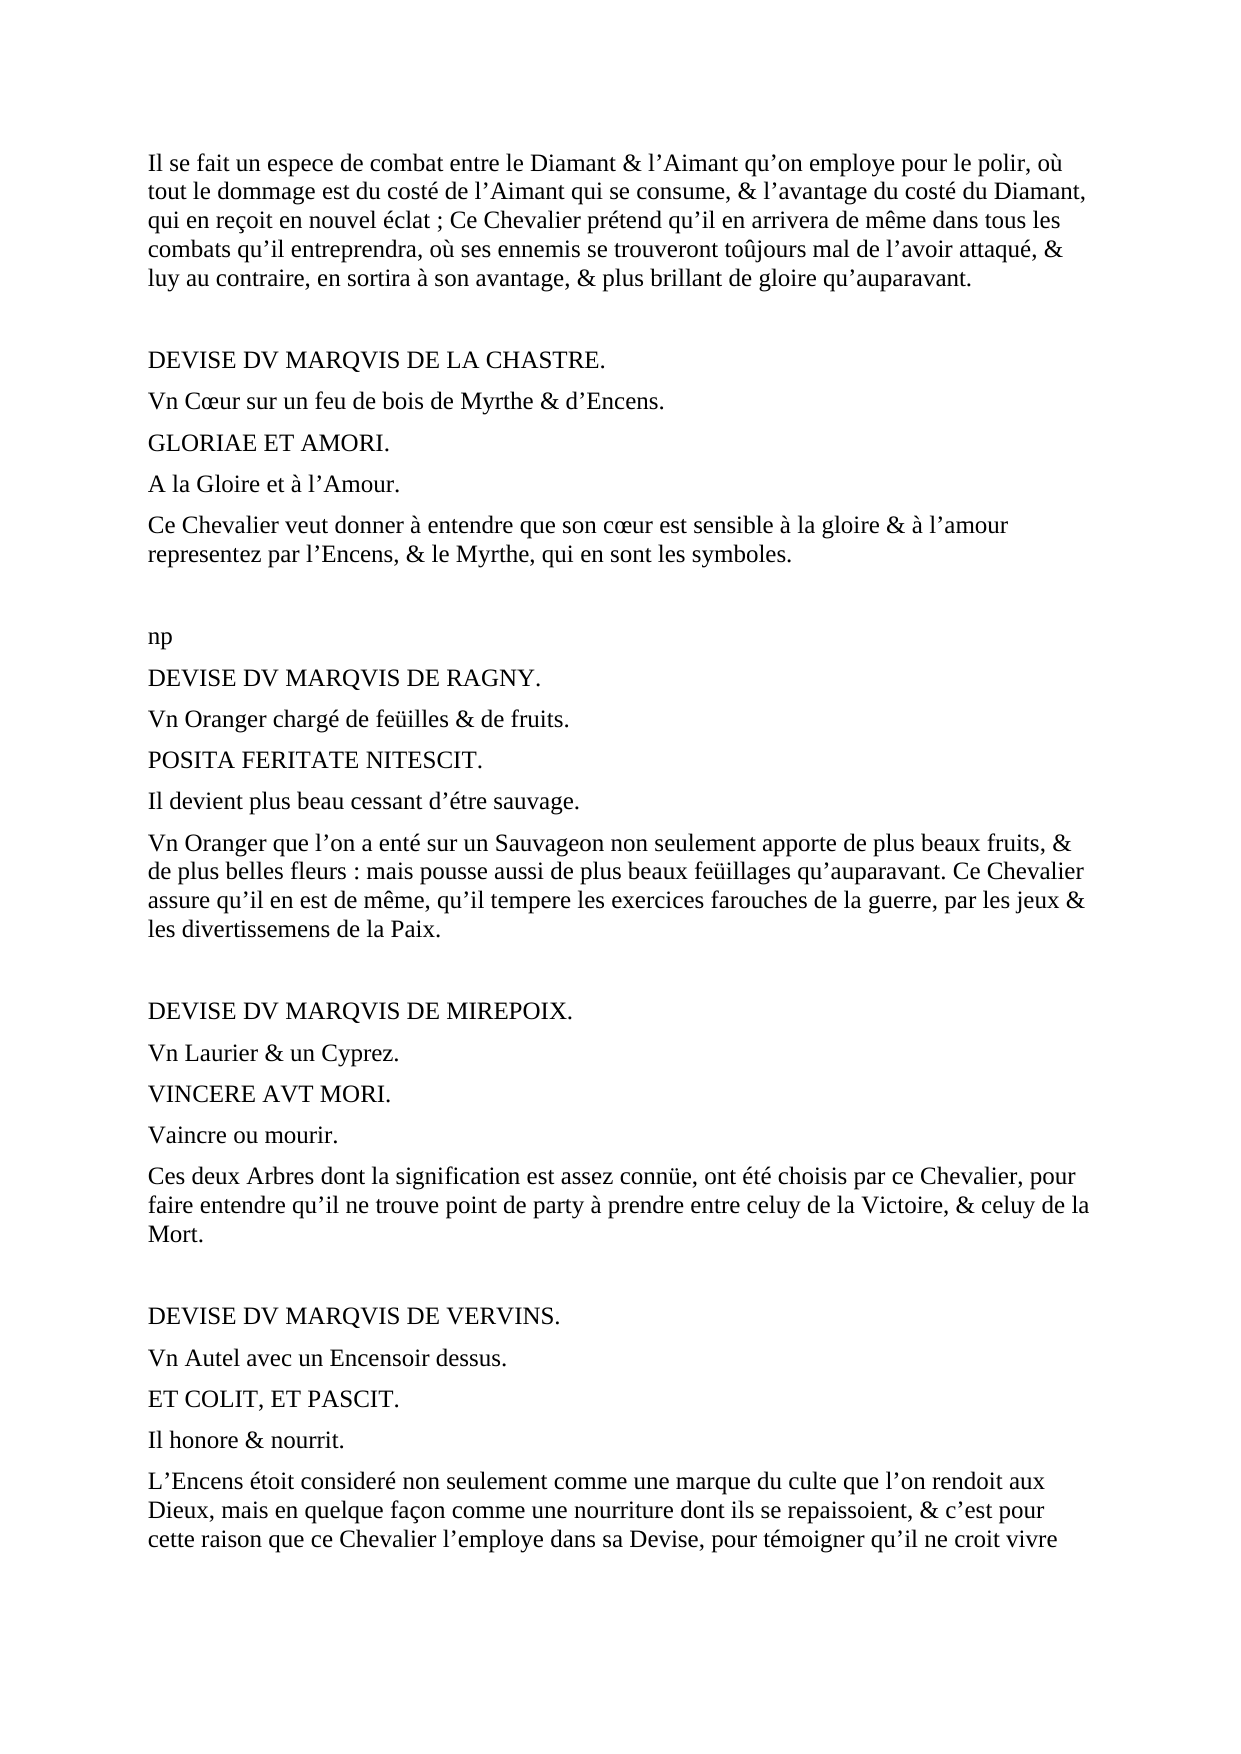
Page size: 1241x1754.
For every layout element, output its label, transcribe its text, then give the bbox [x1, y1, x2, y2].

text Ces deux Arbres dont la signification est assez connüe, ont été choisis par ce Chevalier, pour faire entendre qu’il ne trouve point de party à prendre entre celuy de la Victoire, & celuy de la Mort. [148, 1161, 1093, 1248]
text Ce Chevalier veut donner à entendre que son cœur est sensible à la gloire & à l’amour representez par l’Encens, & le Myrthe, qui en sont les symboles. [148, 510, 1093, 568]
text L’Encens étoit consideré non seulement comme une marque du culte que l’on rendoit aux Dieux, mais en quelque façon comme une nourriture dont ils se repaissoient, & c’est pour cette raison que ce Chevalier l’employe dans sa Devise, pour témoigner qu’il ne croit vivre [148, 1466, 1093, 1553]
text POSITA FERITATE NITESCIT. [148, 745, 1093, 774]
text ET COLIT, ET PASCIT. [148, 1384, 1093, 1413]
text DEVISE DV MARQVIS DE RAGNY. [148, 663, 1093, 691]
text np [148, 621, 1093, 650]
text Vn Cœur sur un feu de bois de Myrthe & d’Encens. [148, 386, 1093, 415]
text DEVISE DV MARQVIS DE MIREPOIX. [148, 996, 1093, 1025]
text DEVISE DV MARQVIS DE VERVINS. [148, 1301, 1093, 1330]
text Vn Oranger que l’on a enté sur un Sauvageon non seulement apporte de plus beaux fruits, & de plus belles fleurs : mais pousse aussi de plus beaux feüillages qu’auparavant. Ce Chevalier assure qu’il en est de même, qu’il tempere les exercices farouches de la guerre, par les jeux & les divertissemens de la Paix. [148, 828, 1093, 943]
text VINCERE AVT MORI. [148, 1079, 1093, 1108]
text Il devient plus beau cessant d’étre sauvage. [148, 786, 1093, 815]
text Vn Oranger chargé de feüilles & de fruits. [148, 704, 1093, 733]
text DEVISE DV MARQVIS DE LA CHASTRE. [148, 345, 1093, 374]
text A la Gloire et à l’Amour. [148, 469, 1093, 498]
text Vaincre ou mourir. [148, 1120, 1093, 1149]
text Il honore & nourrit. [148, 1425, 1093, 1454]
text GLORIAE ET AMORI. [148, 428, 1093, 456]
text Vn Autel avec un Encensoir dessus. [148, 1343, 1093, 1371]
text Vn Laurier & un Cyprez. [148, 1038, 1093, 1066]
text Il se fait un espece de combat entre le Diamant & l’Aimant qu’on employe pour le polir, où tout le dommage est du costé de l’Aimant qui se consume, & l’avantage du costé du Diamant, qui en reçoit en nouvel éclat ; Ce Chevalier prétend qu’il en arrivera de même dans tous les combats qu’il entreprendra, où ses ennemis se trouveront toûjours mal de l’avoir attaqué, & luy au contraire, en sortira à son avantage, & plus brillant de gloire qu’auparavant. [148, 148, 1093, 291]
